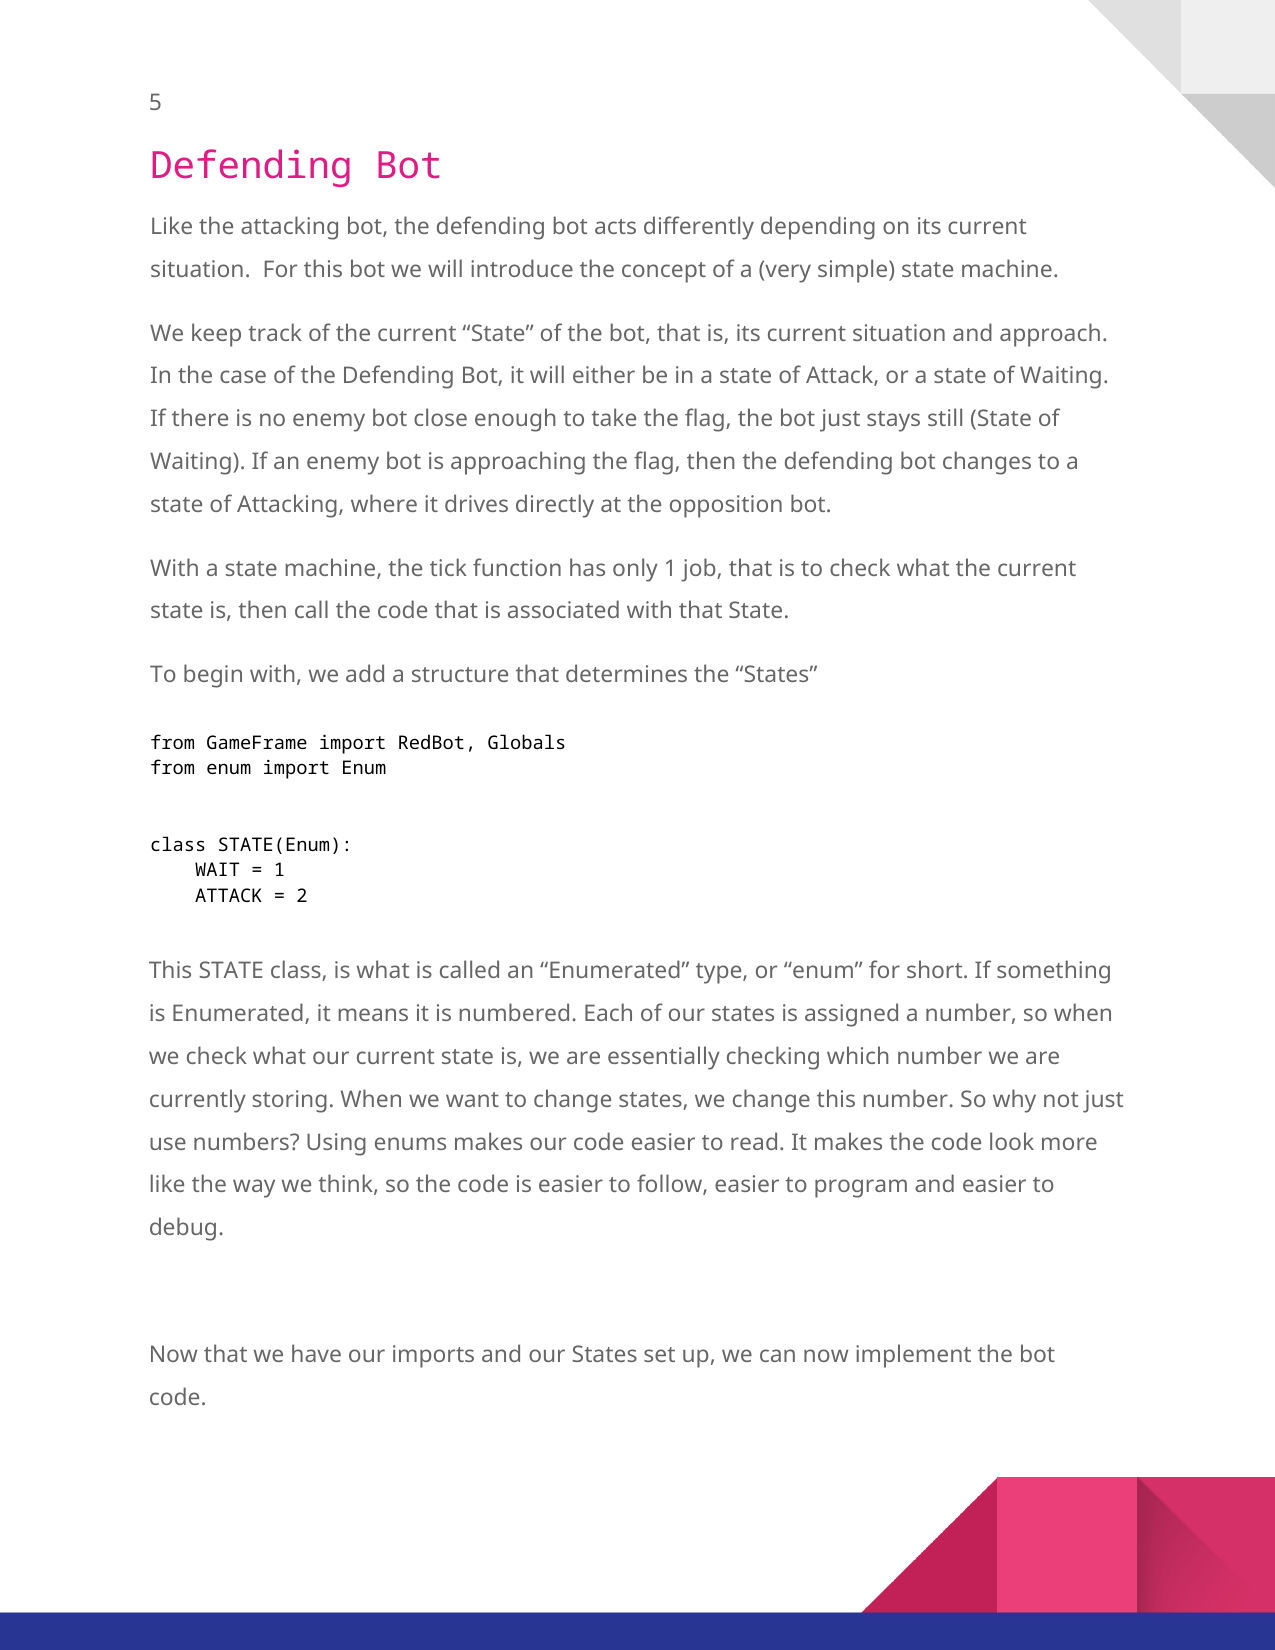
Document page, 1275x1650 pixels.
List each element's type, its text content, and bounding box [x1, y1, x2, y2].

text Like the attacking bot, the defending bot acts differently depending on its current situation. For this bot we will introduce the concept of a (very simple) state machine. [150, 210, 1125, 284]
subtitle Defending Bot [150, 138, 1125, 189]
text With a state machine, the tick function has only 1 job, that is to check what the current state is, then call the code that is associated with that State. [150, 551, 1125, 626]
text from enum import Enum [150, 755, 1125, 780]
text Now that we have our imports and our States set up, we can now implement the bot code. [148, 1338, 1125, 1412]
text class STATE(Enum): [150, 831, 1125, 857]
text ATTACK = 2 [150, 882, 1125, 908]
text from GameFrame import RedBot, Globals [150, 729, 1125, 755]
text To begin with, we add a structure that determines the “States” [150, 658, 1125, 689]
text We keep track of the current “State” of the bot, that is, its current situation and approach. In the case of the Defending Bot, it will either be in a state of Attack, or a state of Waiting. If there is no enemy bot close enough to take the flag, the bot just stays still (State of Waiting). If an enemy bot is approaching the flag, then the defending bot changes to a state of Attacking, where it drives directly at the opposition bot. [150, 317, 1125, 519]
text WAIT = 1 [150, 857, 1125, 882]
text This STATE class, is what is called an “Enumerated” type, or “enum” for short. If something is Enumerated, it means it is numbered. Each of our states is assigned a number, so when we check what our current state is, we are essentially checking which number we are currently storing. When we want to change states, we change this number. So why not just use numbers? Using enums makes our code easier to read. It makes the code look more like the way we think, so the code is easier to follow, easier to program and easier to debug. [148, 954, 1125, 1242]
